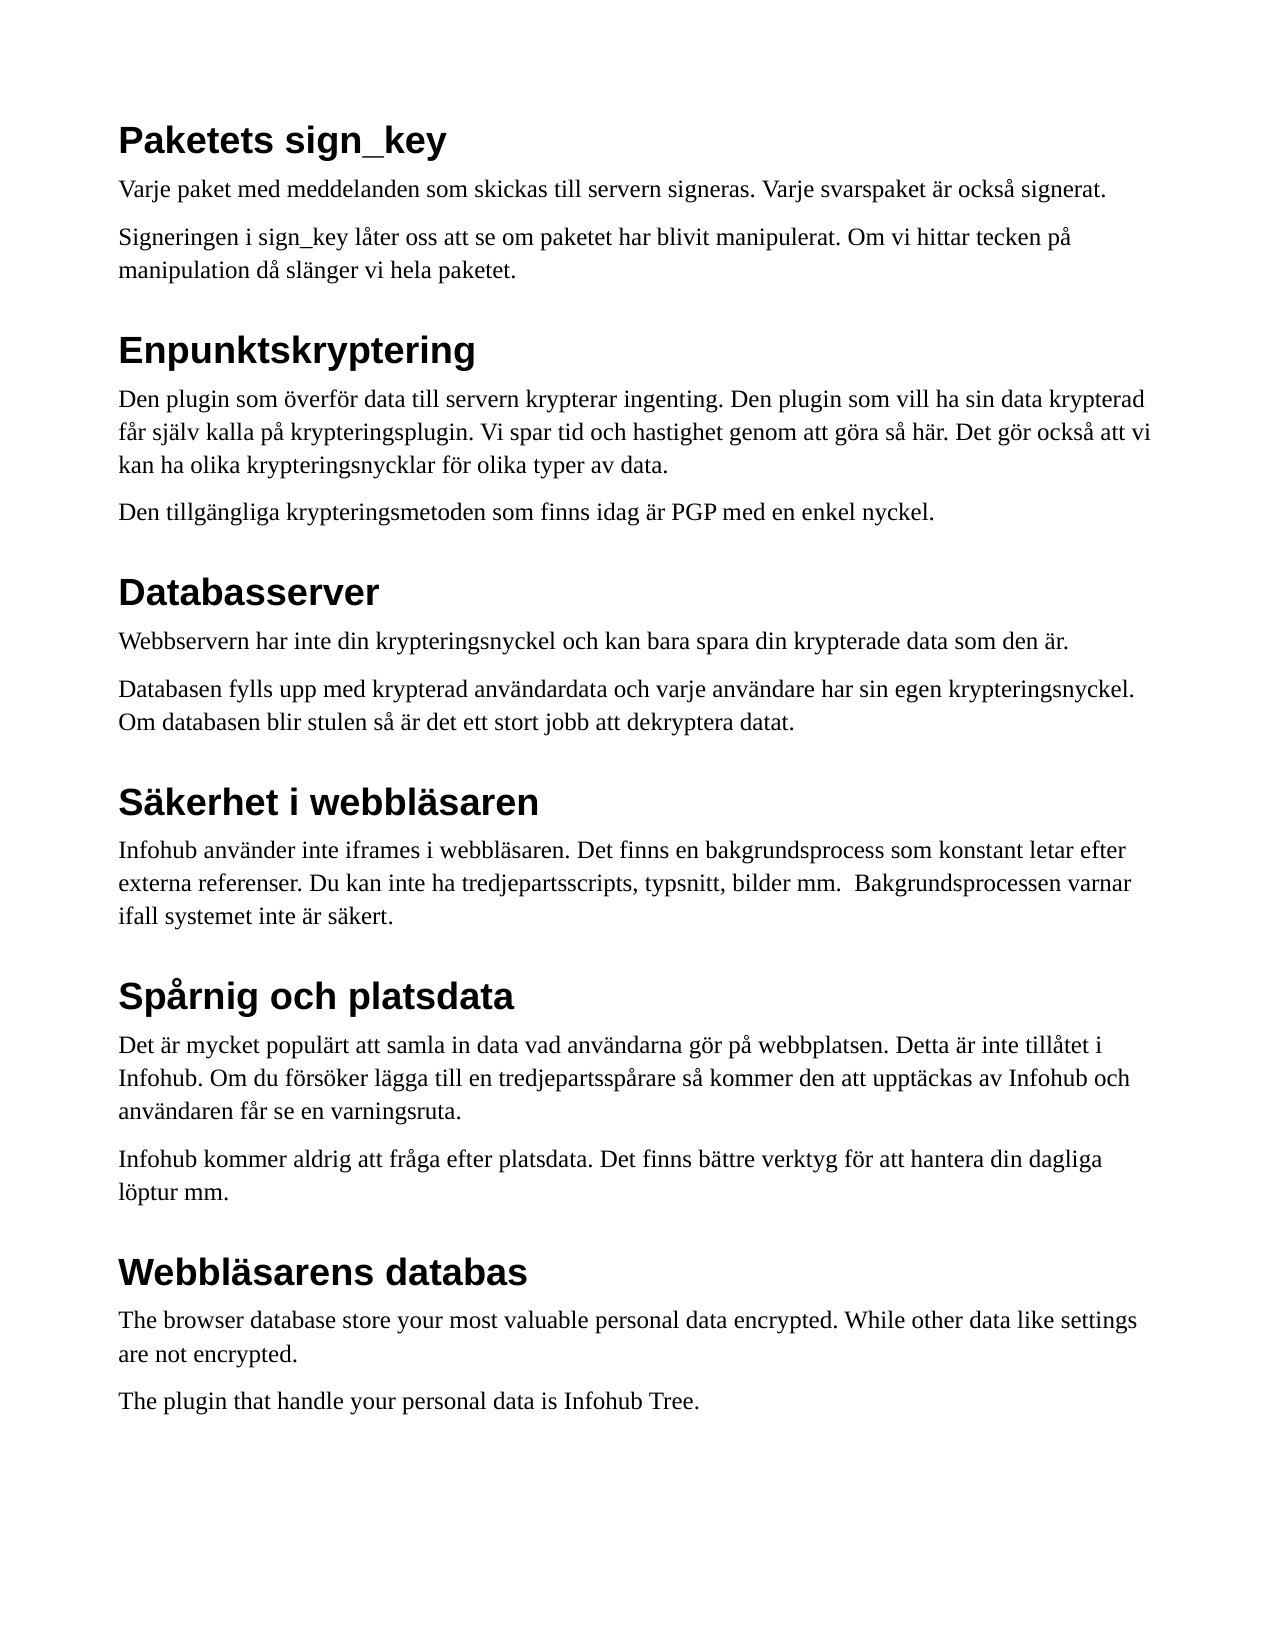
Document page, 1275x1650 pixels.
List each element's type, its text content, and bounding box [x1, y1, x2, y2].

text Webbservern har inte din krypteringsnyckel och kan bara spara din krypterade data som den är. [118, 626, 1157, 655]
text Den plugin som överför data till servern krypterar ingenting. Den plugin som vill ha sin data krypterad får själv kalla på krypteringsplugin. Vi spar tid och hastighet genom att göra så här. Det gör också att vi kan ha olika krypteringsnycklar för olika typer av data. [118, 384, 1157, 478]
text The plugin that handle your personal data is Infohub Tree. [118, 1386, 1157, 1415]
text Databasen fylls upp med krypterad användardata och varje användare har sin egen krypteringsnyckel. Om databasen blir stulen så är det ett stort jobb att dekryptera datat. [118, 674, 1157, 735]
text Varje paket med meddelanden som skickas till servern signeras. Varje svarspaket är också signerat. [118, 174, 1157, 203]
subtitle Säkerhet i webbläsaren [118, 779, 1157, 823]
text Infohub kommer aldrig att fråga efter platsdata. Det finns bättre verktyg för att hantera din dagliga löptur mm. [118, 1144, 1157, 1206]
subtitle Webbläsarens databas [118, 1249, 1157, 1293]
subtitle Paketets sign_key [118, 118, 1157, 162]
text Signeringen i sign_key låter oss att se om paketet har blivit manipulerat. Om vi hittar tecken på manipulation då slänger vi hela paketet. [118, 222, 1157, 284]
text The browser database store your most valuable personal data encrypted. While other data like settings are not encrypted. [118, 1306, 1157, 1367]
text Det är mycket populärt att samla in data vad användarna gör på webbplatsen. Detta är inte tillåtet i Infohub. Om du försöker lägga till en tredjepartsspårare så kommer den att upptäckas av Infohub och användaren får se en varningsruta. [118, 1030, 1157, 1125]
text Den tillgängliga krypteringsmetoden som finns idag är PGP med en enkel nyckel. [118, 497, 1157, 526]
text Infohub använder inte iframes i webbläsaren. Det finns en bakgrundsprocess som konstant letar efter externa referenser. Du kan inte ha tredjepartsscripts, typsnitt, bilder mm. Bakgrundsprocessen varnar ifall systemet inte är säkert. [118, 835, 1157, 930]
subtitle Enpunktskryptering [118, 327, 1157, 371]
subtitle Databasserver [118, 570, 1157, 613]
subtitle Spårnig och platsdata [118, 974, 1157, 1018]
